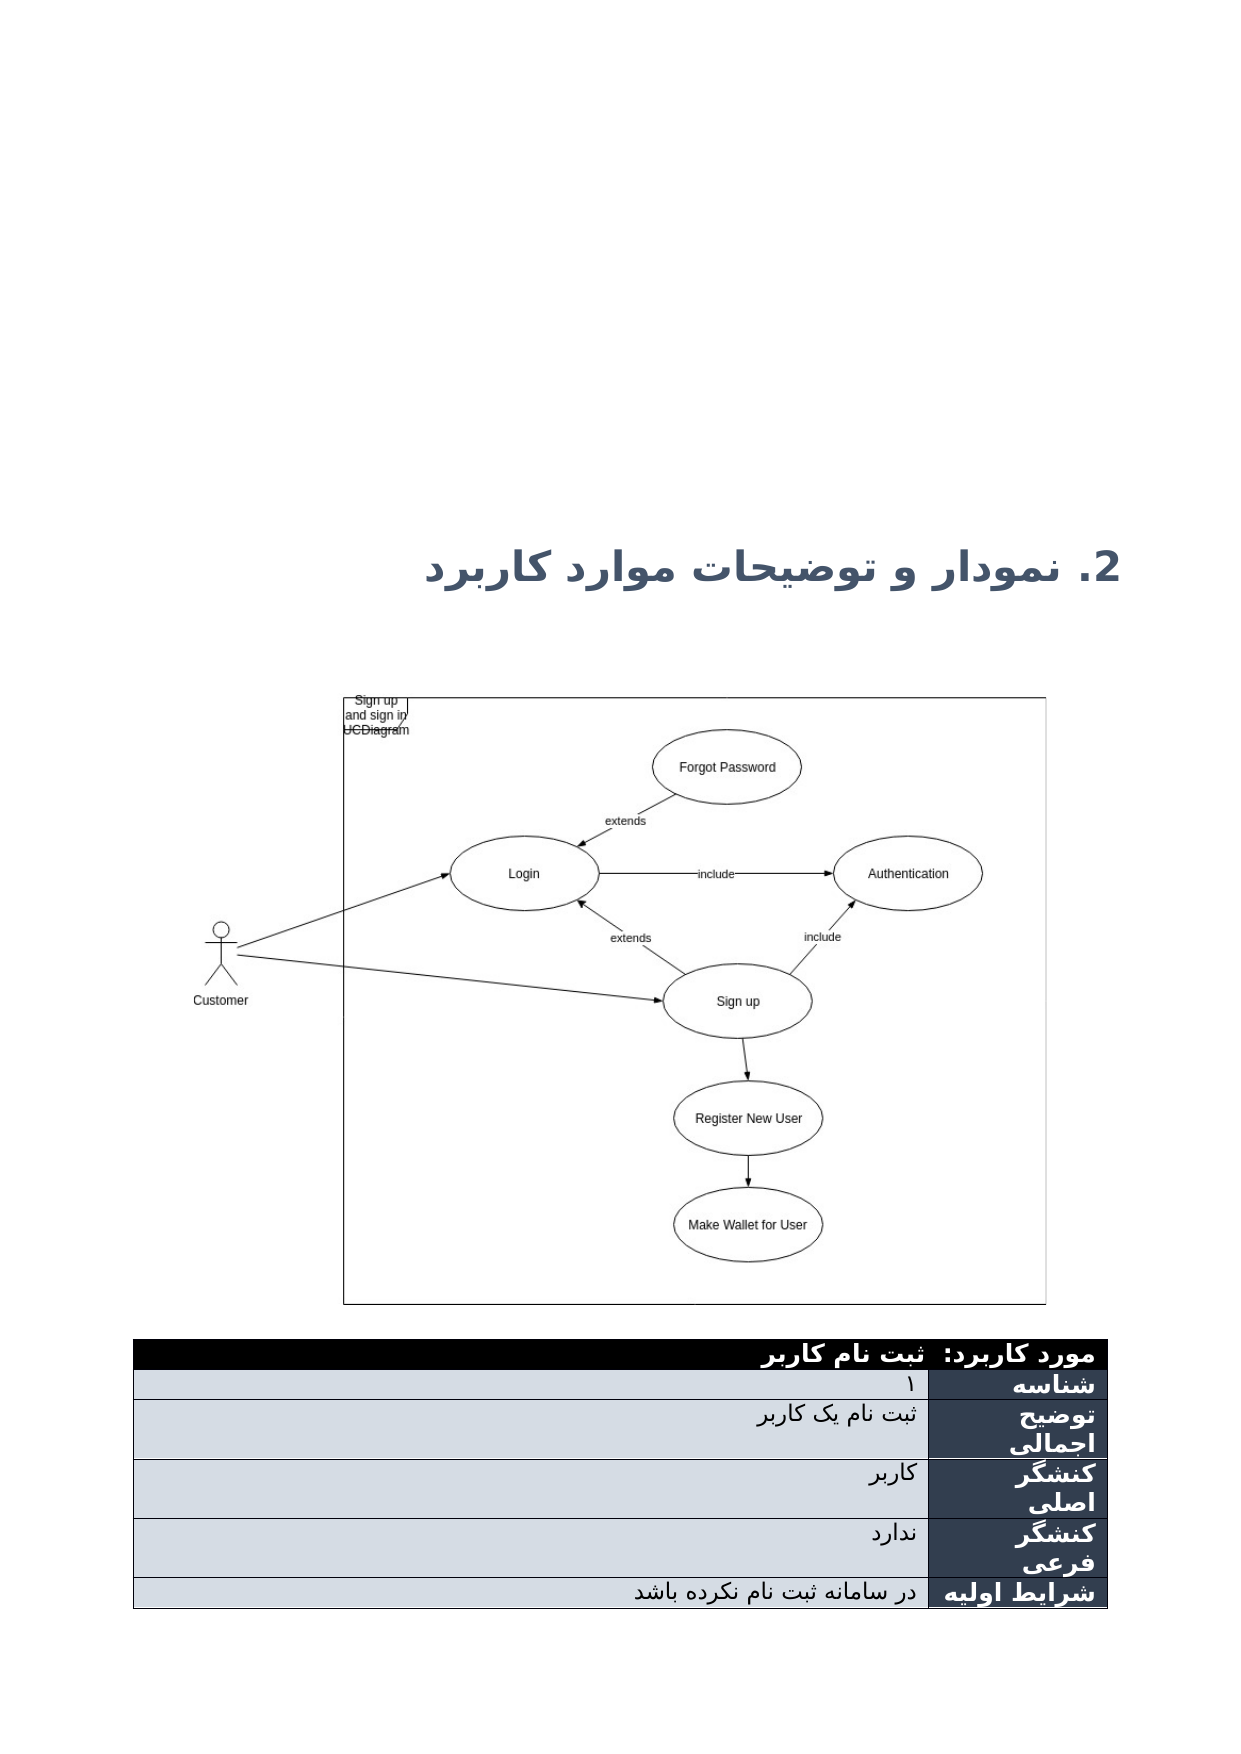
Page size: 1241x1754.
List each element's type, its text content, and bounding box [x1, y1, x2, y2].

table_cell ۱ [134, 1370, 928, 1399]
picture [193, 693, 1047, 1305]
subtitle 2. نمودار و توضیحات موارد کاربرد [118, 543, 1122, 591]
table_header مورد کاربرد: ثبت نام کاربر [134, 1340, 1107, 1369]
table_cell در سامانه ثبت نام نکرده باشد [134, 1578, 928, 1607]
table_cell کنشگر فرعی [929, 1519, 1107, 1577]
table_cell شرایط اولیه [929, 1578, 1107, 1607]
table_cell ندارد [134, 1519, 928, 1577]
table_cell توضیح اجمالی [929, 1400, 1107, 1458]
table_cell کاربر [134, 1460, 928, 1518]
table_cell شناسه [929, 1370, 1107, 1399]
table_cell کنشگر اصلی [929, 1460, 1107, 1518]
table_cell ثبت نام یک کاربر [134, 1400, 928, 1458]
